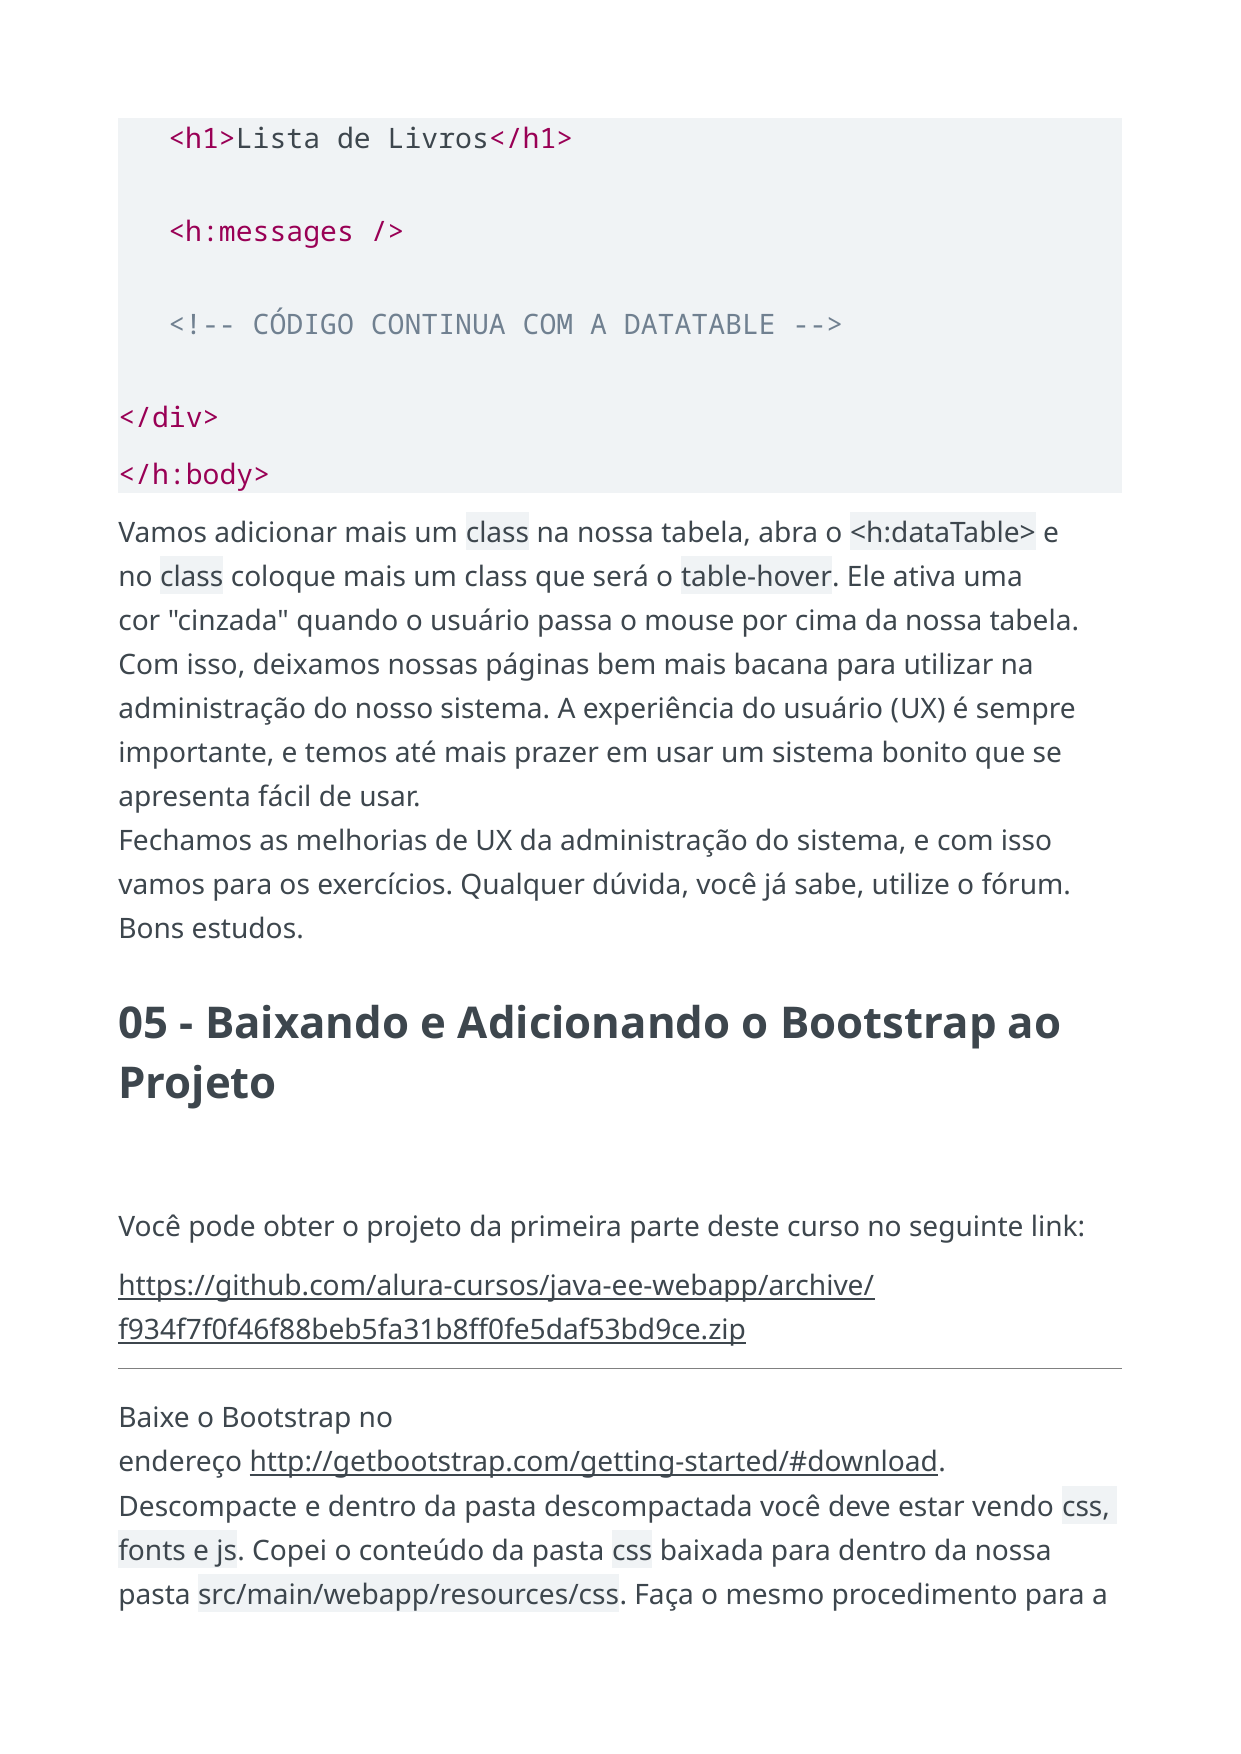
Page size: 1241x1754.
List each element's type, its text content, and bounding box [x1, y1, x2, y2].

text <h1>Lista de Livros</h1> [118, 118, 1122, 156]
text Você pode obter o projeto da primeira parte deste curso no seguinte link: [118, 1207, 1122, 1245]
text Fechamos as melhorias de UX da administração do sistema, e com isso vamos para os exercícios. Qualquer dúvida, você já sabe, utilize o fórum. Bons estudos. [118, 820, 1122, 947]
text </h:body> [118, 454, 1122, 493]
text Com isso, deixamos nossas páginas bem mais bacana para utilizar na administração do nosso sistema. A experiência do usuário (UX) é sempre importante, e temos até mais prazer em usar um sistema bonito que se apresenta fácil de usar. [118, 644, 1122, 814]
text https://github.com/alura-cursos/java-ee-webapp/archive/f934f7f0f46f88beb5fa31b8ff0fe5daf53bd9ce.zip [118, 1265, 1122, 1348]
text </div> [118, 397, 1122, 435]
text <h:messages /> [118, 211, 1122, 249]
text Descompacte e dentro da pasta descompactada você deve estar vendo css, fonts e js. Copei o conteúdo da pasta css baixada para dentro da nossa pasta src/main/webapp/resources/css. Faça o mesmo procedimento para a [118, 1486, 1122, 1612]
text Baixe o Bootstrap no endereço http://getbootstrap.com/getting-started/#download. [118, 1398, 1122, 1480]
text Vamos adicionar mais um class na nossa tabela, abra o <h:dataTable> e no class coloque mais um class que será o table-hover. Ele ativa uma cor "cinzada" quando o usuário passa o mouse por cima da nossa tabela. [118, 512, 1122, 638]
subtitle 05 - Baixando e Adicionando o Bootstrap ao Projeto [118, 992, 1122, 1111]
text <!-- CÓDIGO CONTINUA COM A DATATABLE --> [118, 304, 1122, 342]
